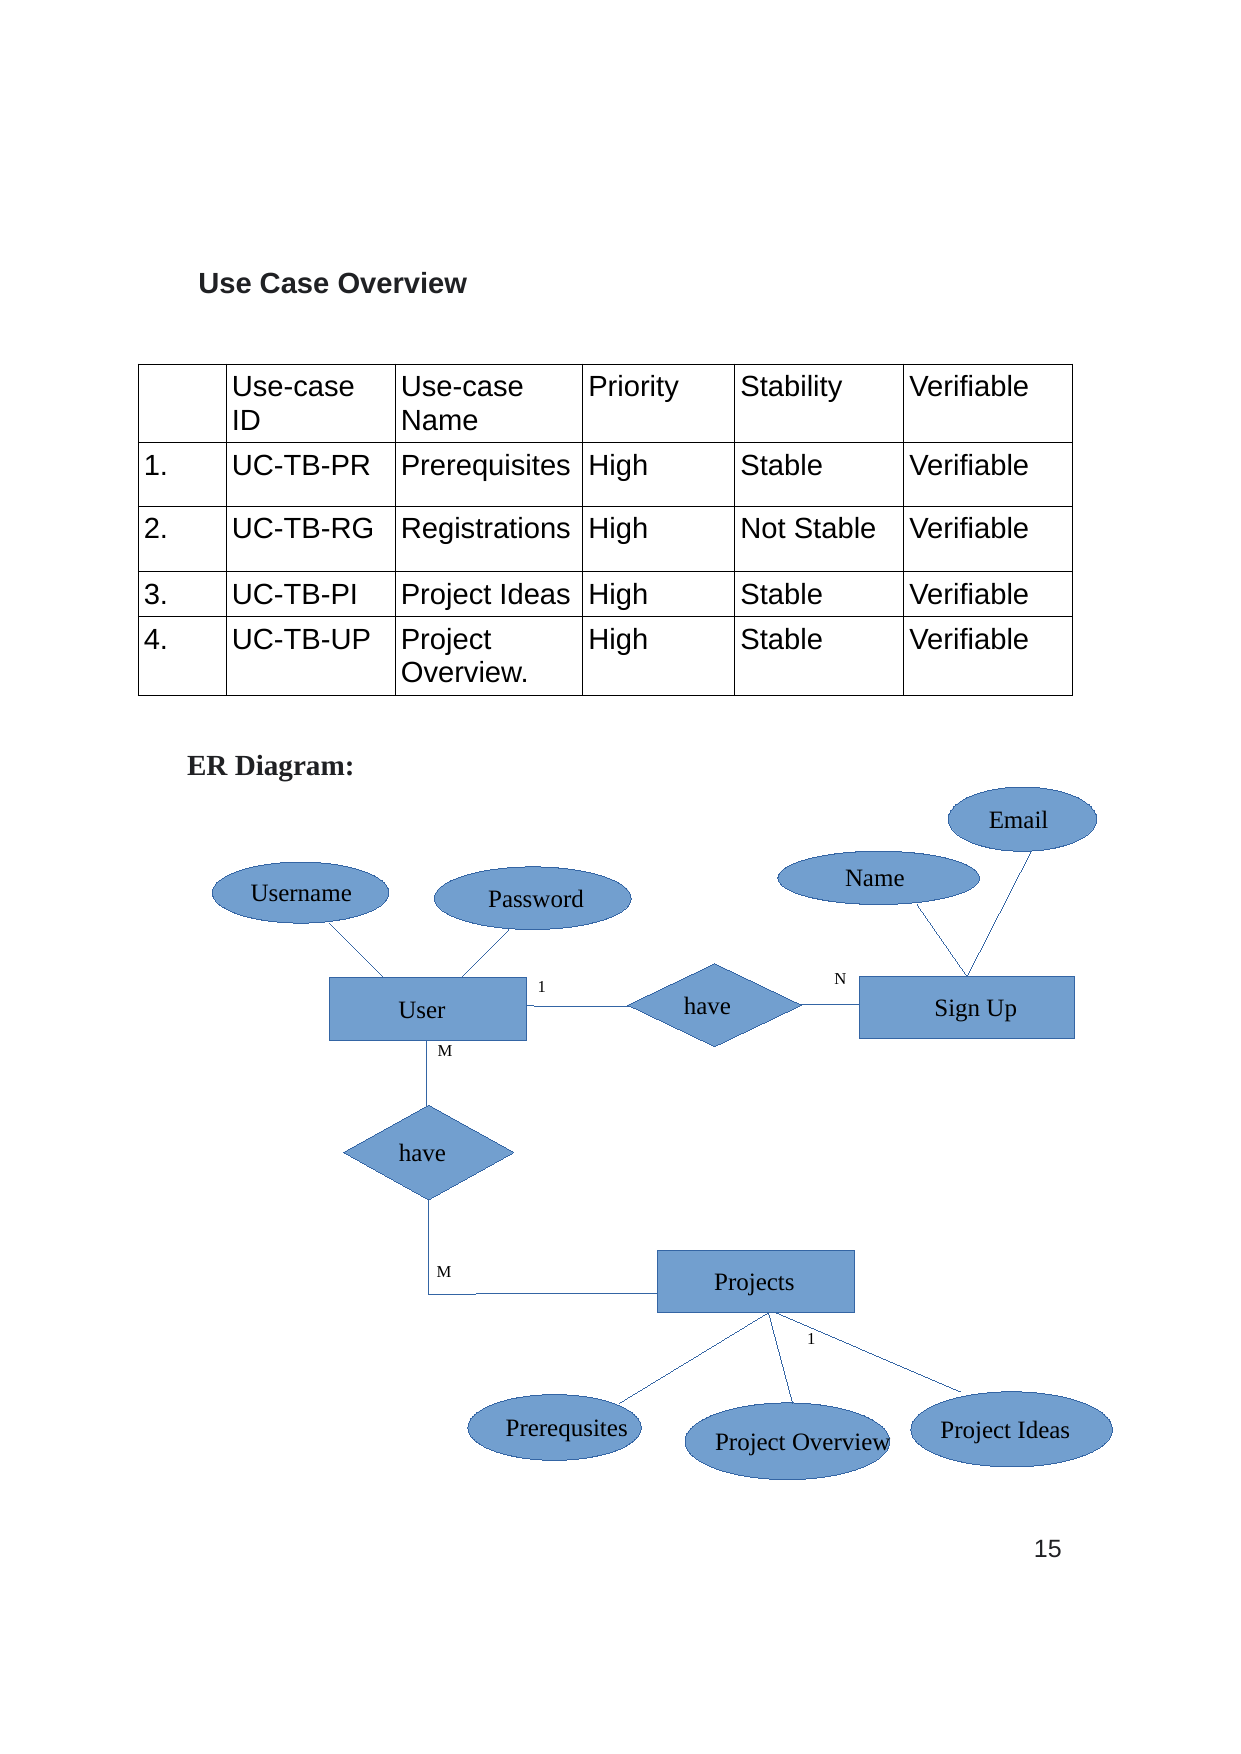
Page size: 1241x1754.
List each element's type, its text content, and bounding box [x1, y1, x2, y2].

table_cell High [583, 617, 734, 694]
table_header [139, 365, 226, 442]
table_cell UC-TB-UP [227, 617, 395, 694]
table_header Priority [583, 365, 734, 442]
table_cell Stable [735, 572, 903, 616]
table_header Stability [735, 365, 903, 442]
table_cell UC-TB-PR [227, 443, 395, 506]
table_cell Verifiable [904, 617, 1072, 694]
table_cell Not Stable [735, 507, 903, 571]
table_cell Stable [735, 617, 903, 694]
table_cell UC-TB-RG [227, 507, 395, 571]
table_header Verifiable [904, 365, 1072, 442]
table_cell 3. [139, 572, 226, 616]
table_cell Project Overview. [396, 617, 582, 694]
text 15 [187, 1530, 1072, 1564]
table_cell Prerequisites [396, 443, 582, 506]
table_cell UC-TB-PI [227, 572, 395, 616]
table_cell Verifiable [904, 507, 1072, 571]
table_cell 4. [139, 617, 226, 694]
text ER Diagram: [187, 748, 1072, 781]
table_cell High [583, 443, 734, 506]
table_cell High [583, 572, 734, 616]
table_cell Stable [735, 443, 903, 506]
table_header Use-case Name [396, 365, 582, 442]
table_cell 1. [139, 443, 226, 506]
table_cell 2. [139, 507, 226, 571]
table_cell Verifiable [904, 443, 1072, 506]
table_cell Project Ideas [396, 572, 582, 616]
table_cell High [583, 507, 734, 571]
table_header Use-case ID [227, 365, 395, 442]
table_cell Verifiable [904, 572, 1072, 616]
table_cell Registrations [396, 507, 582, 571]
